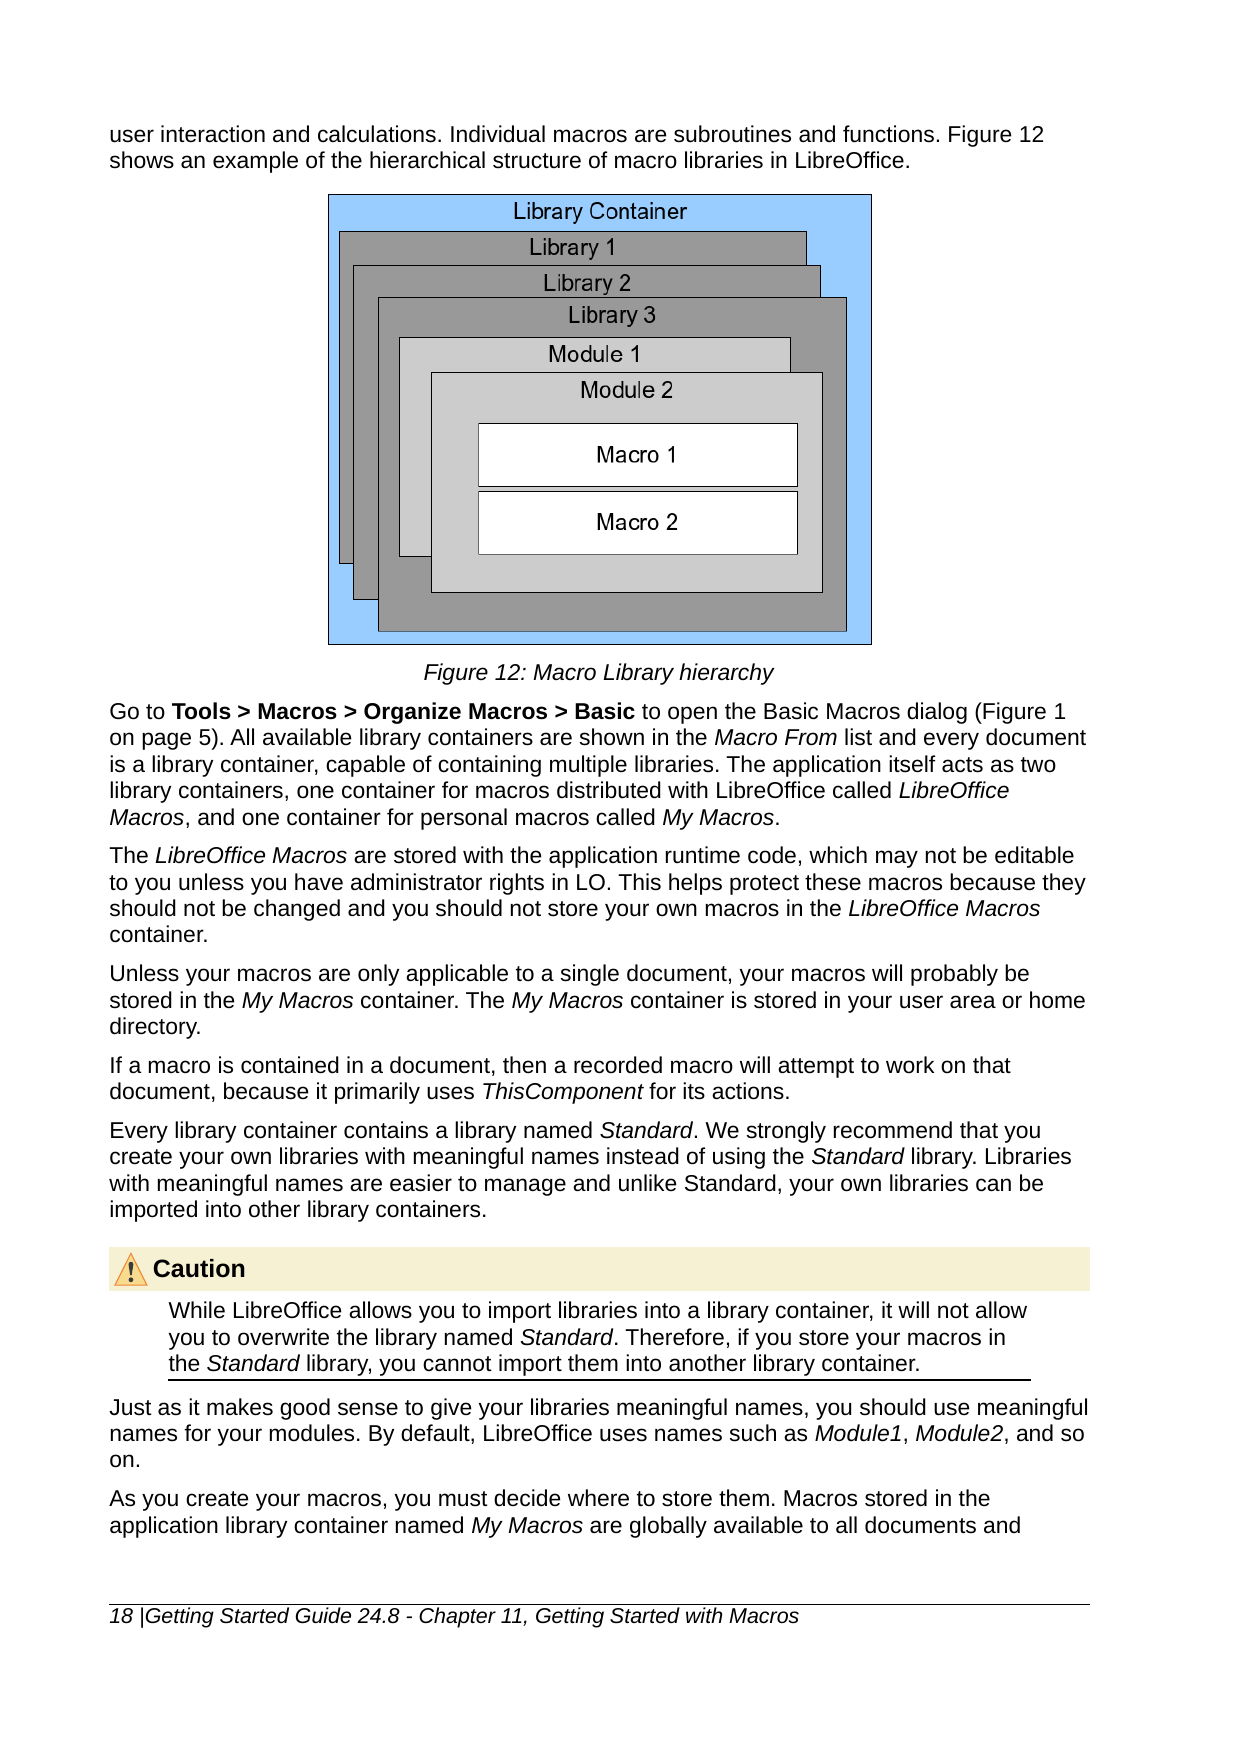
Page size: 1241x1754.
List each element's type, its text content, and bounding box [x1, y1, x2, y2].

text The LibreOffice Macros are stored with the application runtime code, which may not be editable to you unless you have administrator rights in LO. This helps protect these macros because they should not be changed and you should not store your own macros in the LibreOffice Macros container. [109, 842, 1090, 948]
text Go to Tools > Macros > Organize Macros > Basic to open the Basic Macros dialog (Figure 1 on page 5). All available library containers are shown in the Macro From list and every document is a library container, capable of containing multiple libraries. The application itself acts as two library containers, one container for macros distributed with LibreOffice called LibreOffice Macros, and one container for personal macros called My Macros. [109, 698, 1090, 830]
text If a macro is contained in a document, then a recorded macro will attempt to work on that document, because it primarily uses ThisComponent for its actions. [109, 1052, 1090, 1104]
text While LibreOffice allows you to import libraries into a library container, it will not allow you to overwrite the library named Standard. Therefore, if you store your macros in the Standard library, you cannot import them into another library container. [168, 1297, 1031, 1379]
text Just as it makes good sense to give your libraries meaningful names, you should use meaningful names for your modules. By default, LibreOffice uses names such as Module1, Module2, and so on. [109, 1394, 1090, 1473]
picture [318, 186, 880, 647]
text As you create your macros, you must decide where to store them. Macros stored in the application library container named My Macros are globally available to all documents and [109, 1485, 1090, 1538]
subtitle Caution [109, 1247, 1090, 1291]
text Every library container contains a library named Standard. We strongly recommend that you create your own libraries with meaningful names instead of using the Standard library. Libraries with meaningful names are easier to manage and unlike Standard, your own libraries can be imported into other library containers. [109, 1117, 1090, 1222]
text Figure 12: Macro Library hierarchy [319, 659, 880, 686]
text user interaction and calculations. Individual macros are subroutines and functions. Figure 12 shows an example of the hierarchical structure of macro libraries in LibreOffice. [109, 121, 1090, 174]
text Unless your macros are only applicable to a single document, your macros will probably be stored in the My Macros container. The My Macros container is stored in your user area or home directory. [109, 960, 1090, 1039]
